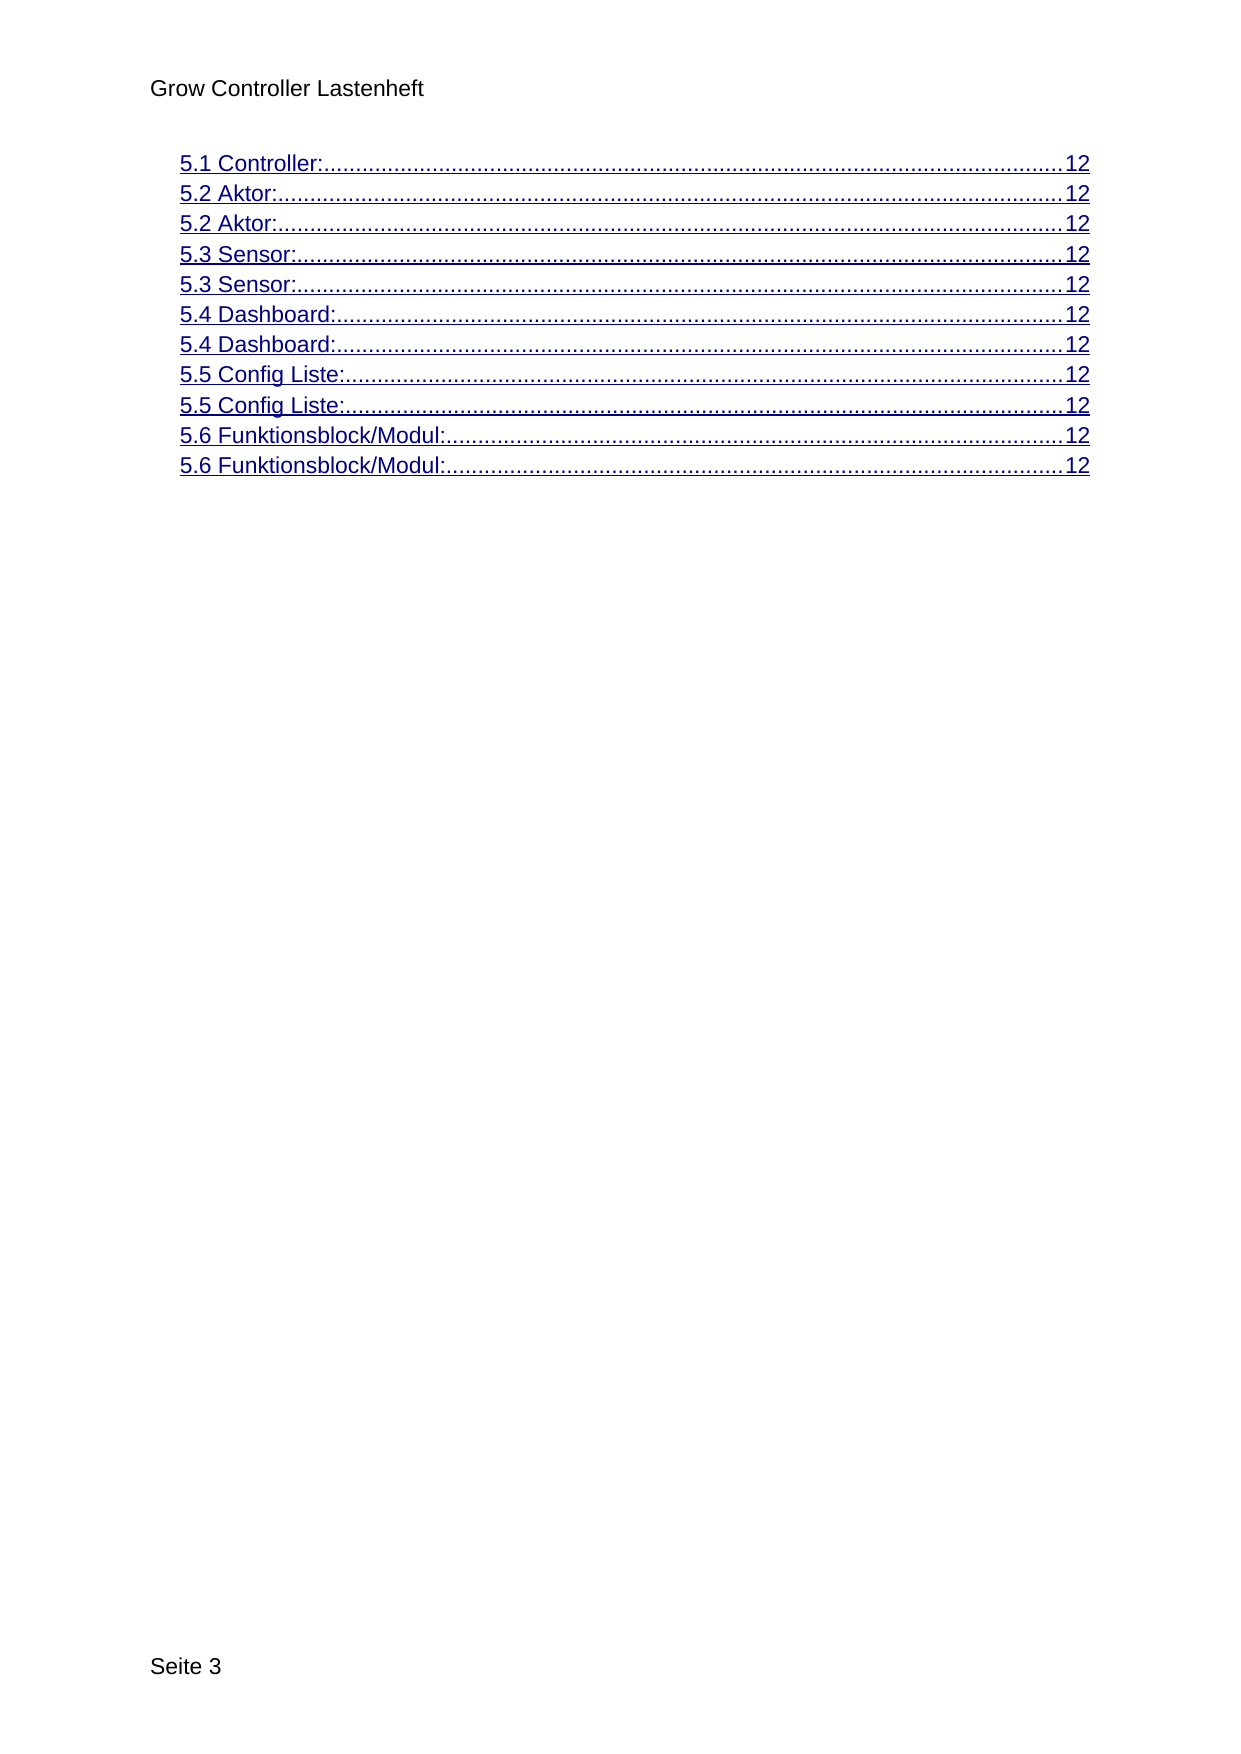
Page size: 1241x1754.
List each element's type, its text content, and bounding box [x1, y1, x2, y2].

text 5.4 Dashboard: 12 [179, 331, 1090, 354]
text 5.3 Sensor: 12 [179, 271, 1090, 294]
text 5.2 Aktor: 12 [179, 180, 1090, 203]
text 5.1 Controller: 12 [179, 150, 1090, 173]
text 5.2 Aktor: 12 [179, 210, 1090, 233]
text 5.6 Funktionsblock/Modul: 12 [179, 422, 1090, 445]
text 5.4 Dashboard: 12 [179, 301, 1090, 324]
text 5.3 Sensor: 12 [179, 241, 1090, 263]
text 5.5 Config Liste: 12 [179, 392, 1090, 414]
text 5.6 Funktionsblock/Modul: 12 [179, 452, 1090, 475]
text 5.5 Config Liste: 12 [179, 361, 1090, 384]
